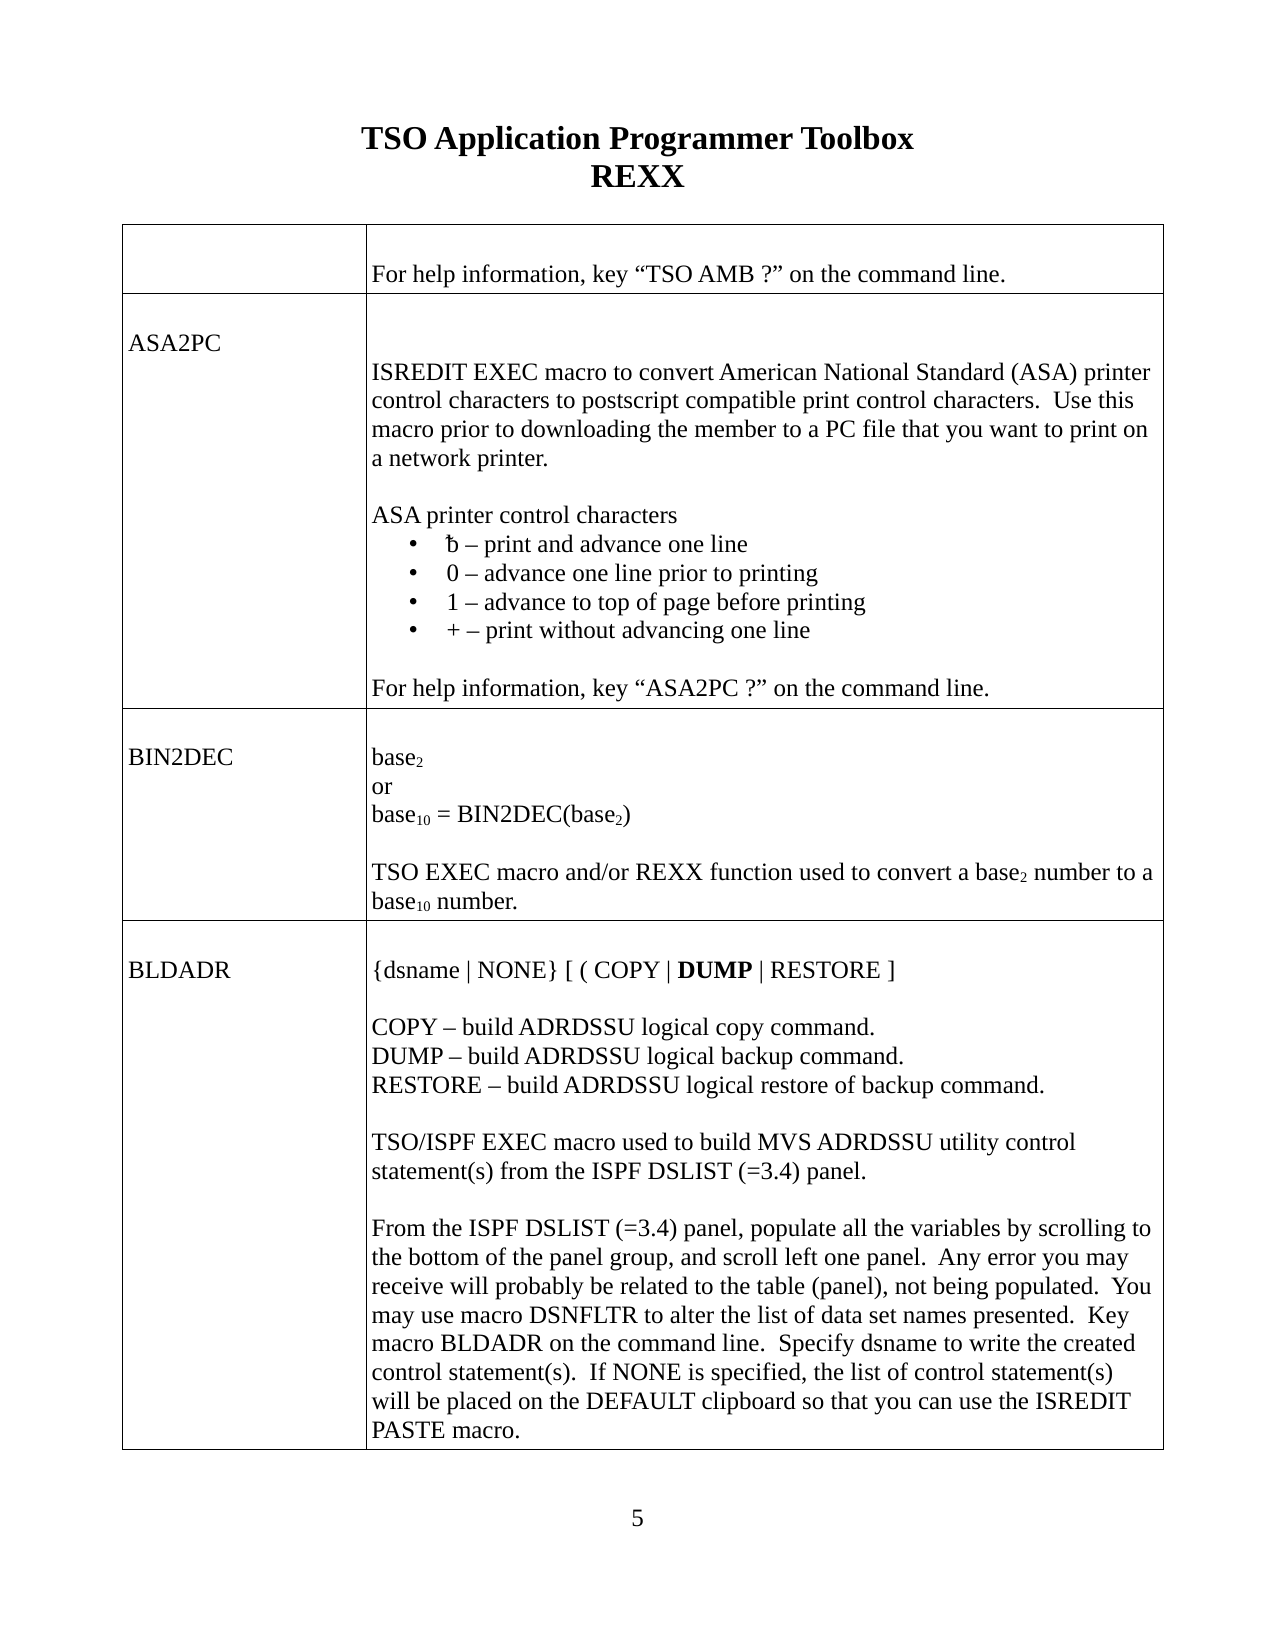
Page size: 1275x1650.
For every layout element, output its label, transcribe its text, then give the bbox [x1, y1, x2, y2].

table_cell BLDADR [123, 921, 366, 1449]
table_cell BIN2DEC [123, 709, 366, 920]
table_cell base2 or base10 = BIN2DEC(base2) TSO EXEC macro and/or REXX function used to convert a base2 number to a base10 number. [367, 709, 1163, 920]
table_cell For help information, key “TSO AMB ?” on the command line. [367, 225, 1163, 293]
table_cell {dsname | NONE} [ ( COPY | DUMP | RESTORE ] COPY – build ADRDSSU logical copy command. DUMP – build ADRDSSU logical backup command. RESTORE – build ADRDSSU logical restore of backup command. TSO/ISPF EXEC macro used to build MVS ADRDSSU utility control statement(s) from the ISPF DSLIST (=3.4) panel. From the ISPF DSLIST (=3.4) panel, populate all the variables by scrolling to the bottom of the panel group, and scroll left one panel. Any error you may receive will probably be related to the table (panel), not being populated. You may use macro DSNFLTR to alter the list of data set names presented. Key macro BLDADR on the command line. Specify dsname to write the created control statement(s). If NONE is specified, the list of control statement(s) will be placed on the DEFAULT clipboard so that you can use the ISREDIT PASTE macro. [367, 921, 1163, 1449]
table_cell ASA2PC [123, 294, 366, 707]
table_cell ISREDIT EXEC macro to convert American National Standard (ASA) printer control characters to postscript compatible print control characters. Use this macro prior to downloading the member to a PC file that you want to print on a network printer. ASA printer control characters ᵬ – print and advance one line 0 – advance one line prior to printing 1 – advance to top of page before printing + – print without advancing one line For help information, key “ASA2PC ?” on the command line. [367, 294, 1163, 707]
table_cell [123, 225, 366, 293]
